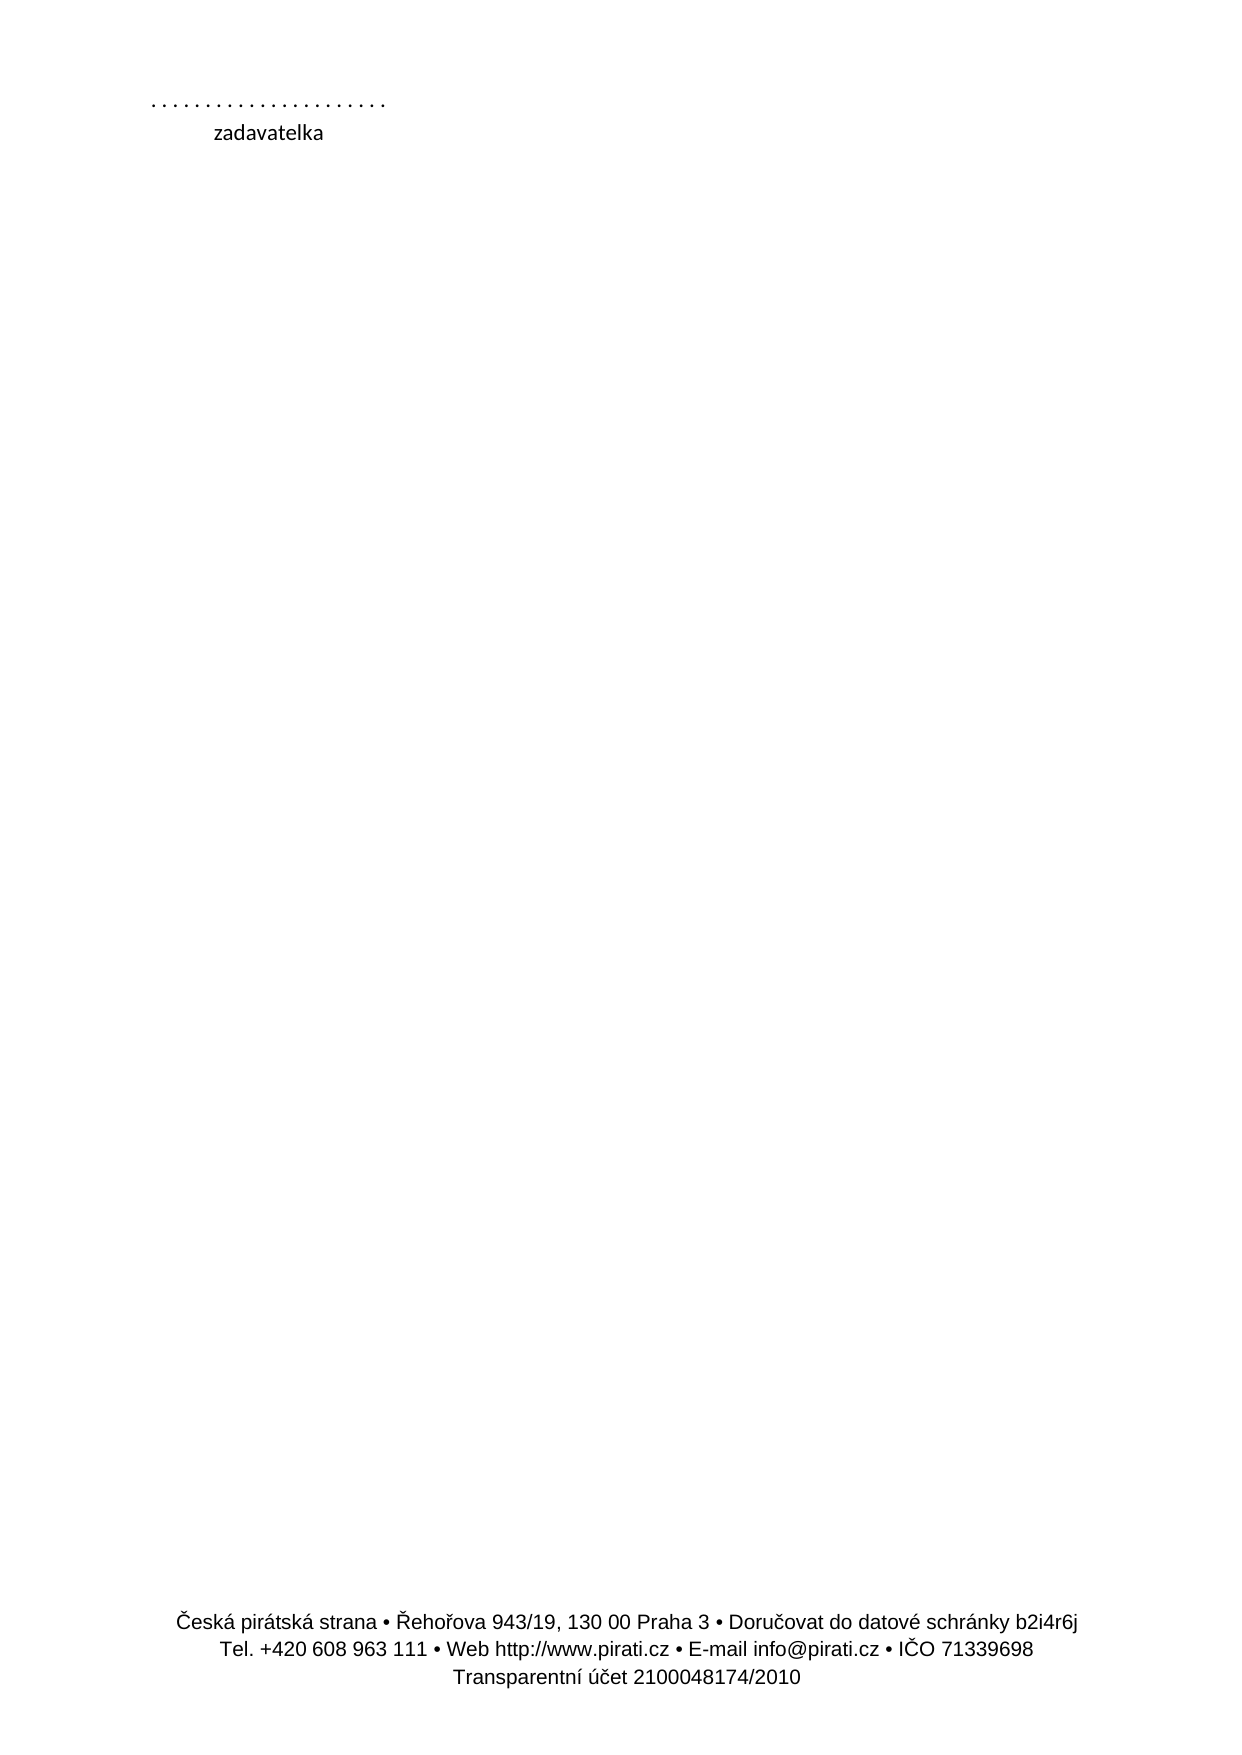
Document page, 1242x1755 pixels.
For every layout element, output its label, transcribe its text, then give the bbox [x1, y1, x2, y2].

text . . . . . . . . . . . . . . . . . . . . . . zadavatelka [102, 85, 435, 146]
